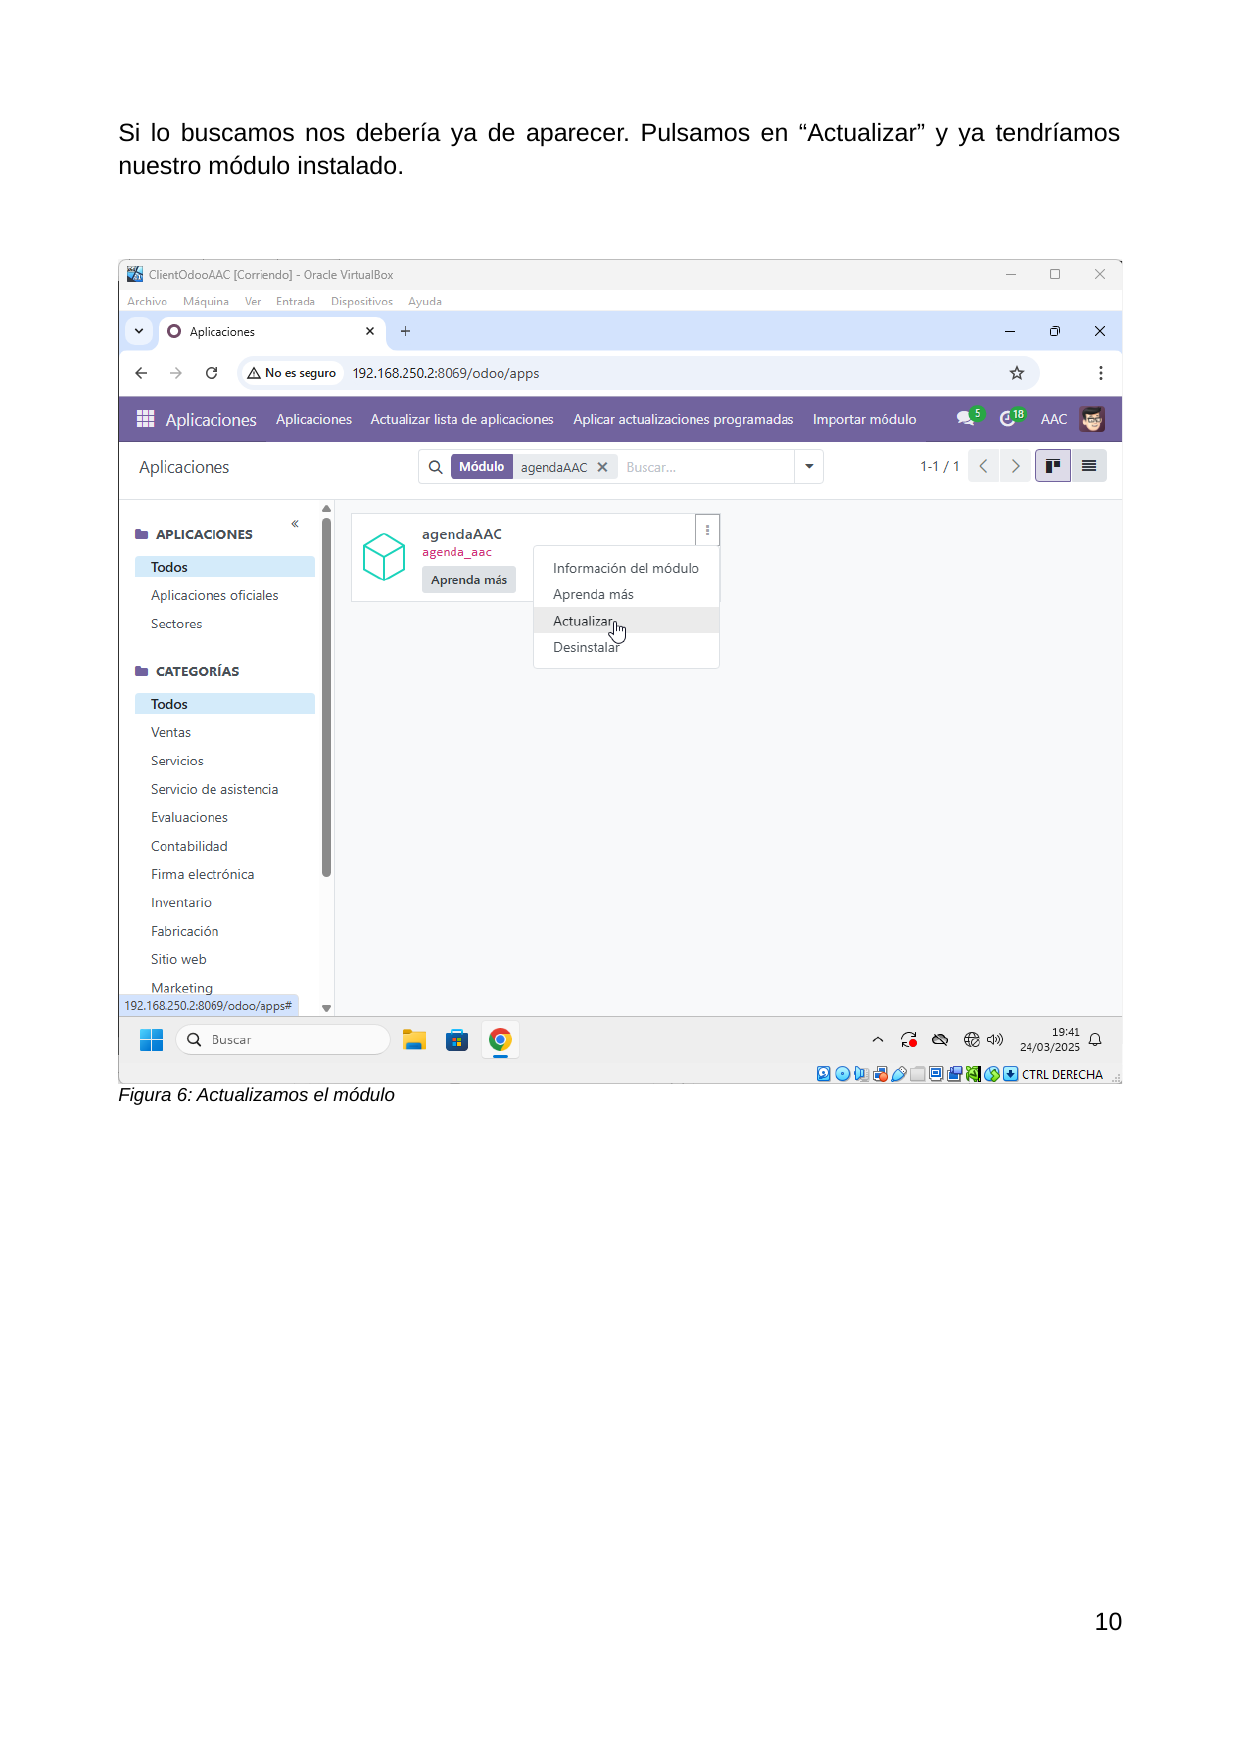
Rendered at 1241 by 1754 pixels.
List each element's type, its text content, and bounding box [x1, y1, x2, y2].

picture [118, 259, 1123, 1084]
text Si lo buscamos nos debería ya de aparecer. Pulsamos en “Actualizar” y ya tendríamos nuestro módulo instalado. [118, 118, 1122, 180]
text Figura 6: Actualizamos el módulo [118, 1084, 1122, 1106]
